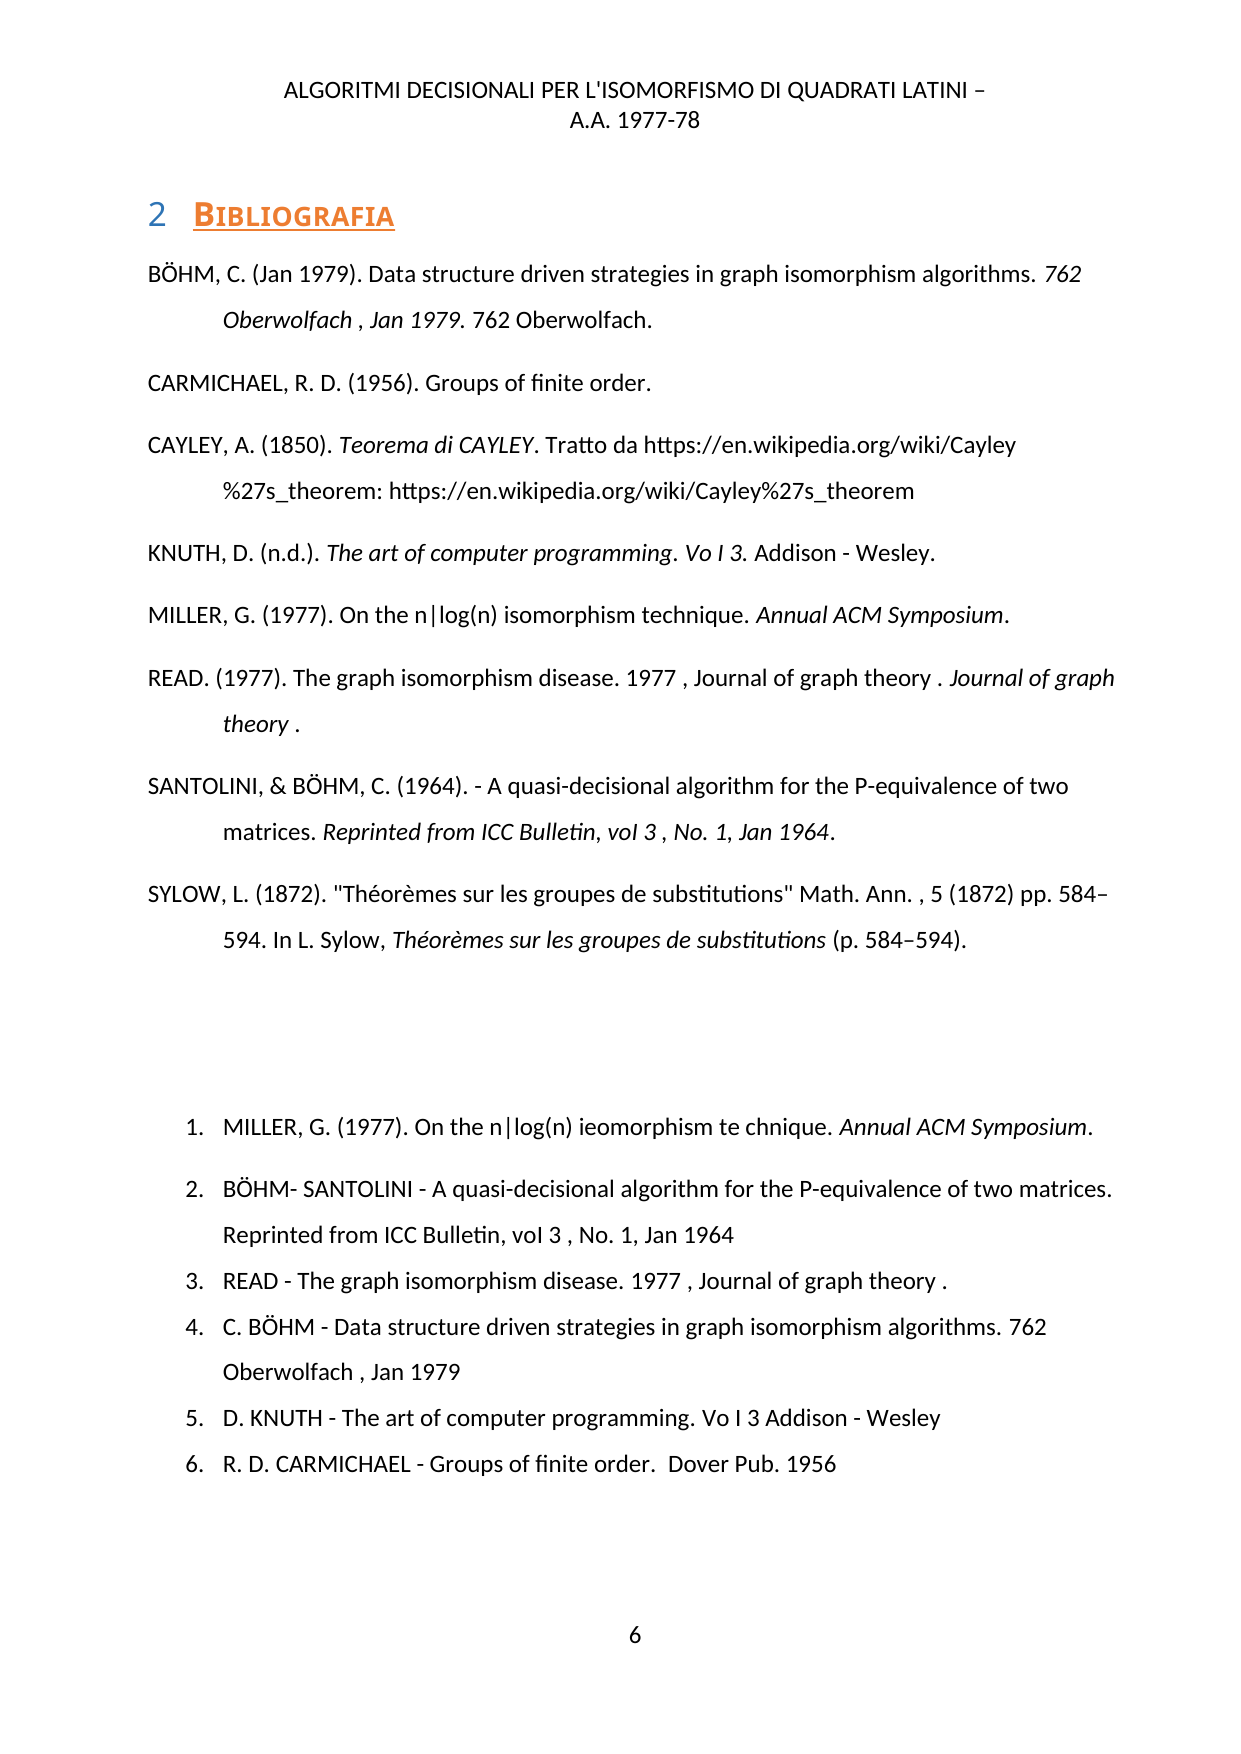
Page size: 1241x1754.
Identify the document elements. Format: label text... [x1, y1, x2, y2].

list MILLER, G. (1977). On the n|log(n) ieomorphism te chnique. Annual ACM Symposium. [185, 1111, 1122, 1142]
text MILLER, G. (1977). On the n|log(n) isomorphism technique. Annual ACM Symposium. [148, 599, 1122, 630]
list D. KNUTH - The art of computer programming. Vo I 3 Addison - Wesley [185, 1402, 1122, 1433]
text BÖHM, C. (Jan 1979). Data structure driven strategies in graph isomorphism algorithms. 762 Oberwolfach , Jan 1979. 762 Oberwolfach. [148, 258, 1122, 335]
text CAYLEY, A. (1850). Teorema di CAYLEY. Tratto da https://en.wikipedia.org/wiki/Cayley%27s_theorem: https://en.wikipedia.org/wiki/Cayley%27s_theorem [148, 429, 1122, 505]
text CARMICHAEL, R. D. (1956). Groups of finite order. [148, 367, 1122, 397]
list R. D. CARMICHAEL - Groups of finite order. Dover Pub. 1956 [185, 1448, 1122, 1478]
subtitle Bibliografia [148, 190, 1122, 236]
list READ - The graph isomorphism disease. 1977 , Journal of graph theory . [185, 1265, 1122, 1296]
text SYLOW, L. (1872). "Théorèmes sur les groupes de substitutions" Math. Ann. , 5 (1872) pp. 584–594. In L. Sylow, Théorèmes sur les groupes de substitutions (p. 584–594). [148, 878, 1122, 954]
list C. BÖHM - Data structure driven strategies in graph isomorphism algorithms. 762 Oberwolfach , Jan 1979 [185, 1311, 1122, 1387]
list BÖHM- SANTOLINI - A quasi-decisional algorithm for the P-equivalence of two matrices. Reprinted from ICC Bulletin, voI 3 , No. 1, Jan 1964 [185, 1173, 1122, 1250]
text READ. (1977). The graph isomorphism disease. 1977 , Journal of graph theory . Journal of graph theory . [148, 662, 1122, 738]
text KNUTH, D. (n.d.). The art of computer programming. Vo I 3. Addison - Wesley. [148, 537, 1122, 568]
text SANTOLINI, & BÖHM, C. (1964). - A quasi-decisional algorithm for the P-equivalence of two matrices. Reprinted from ICC Bulletin, voI 3 , No. 1, Jan 1964. [148, 770, 1122, 846]
